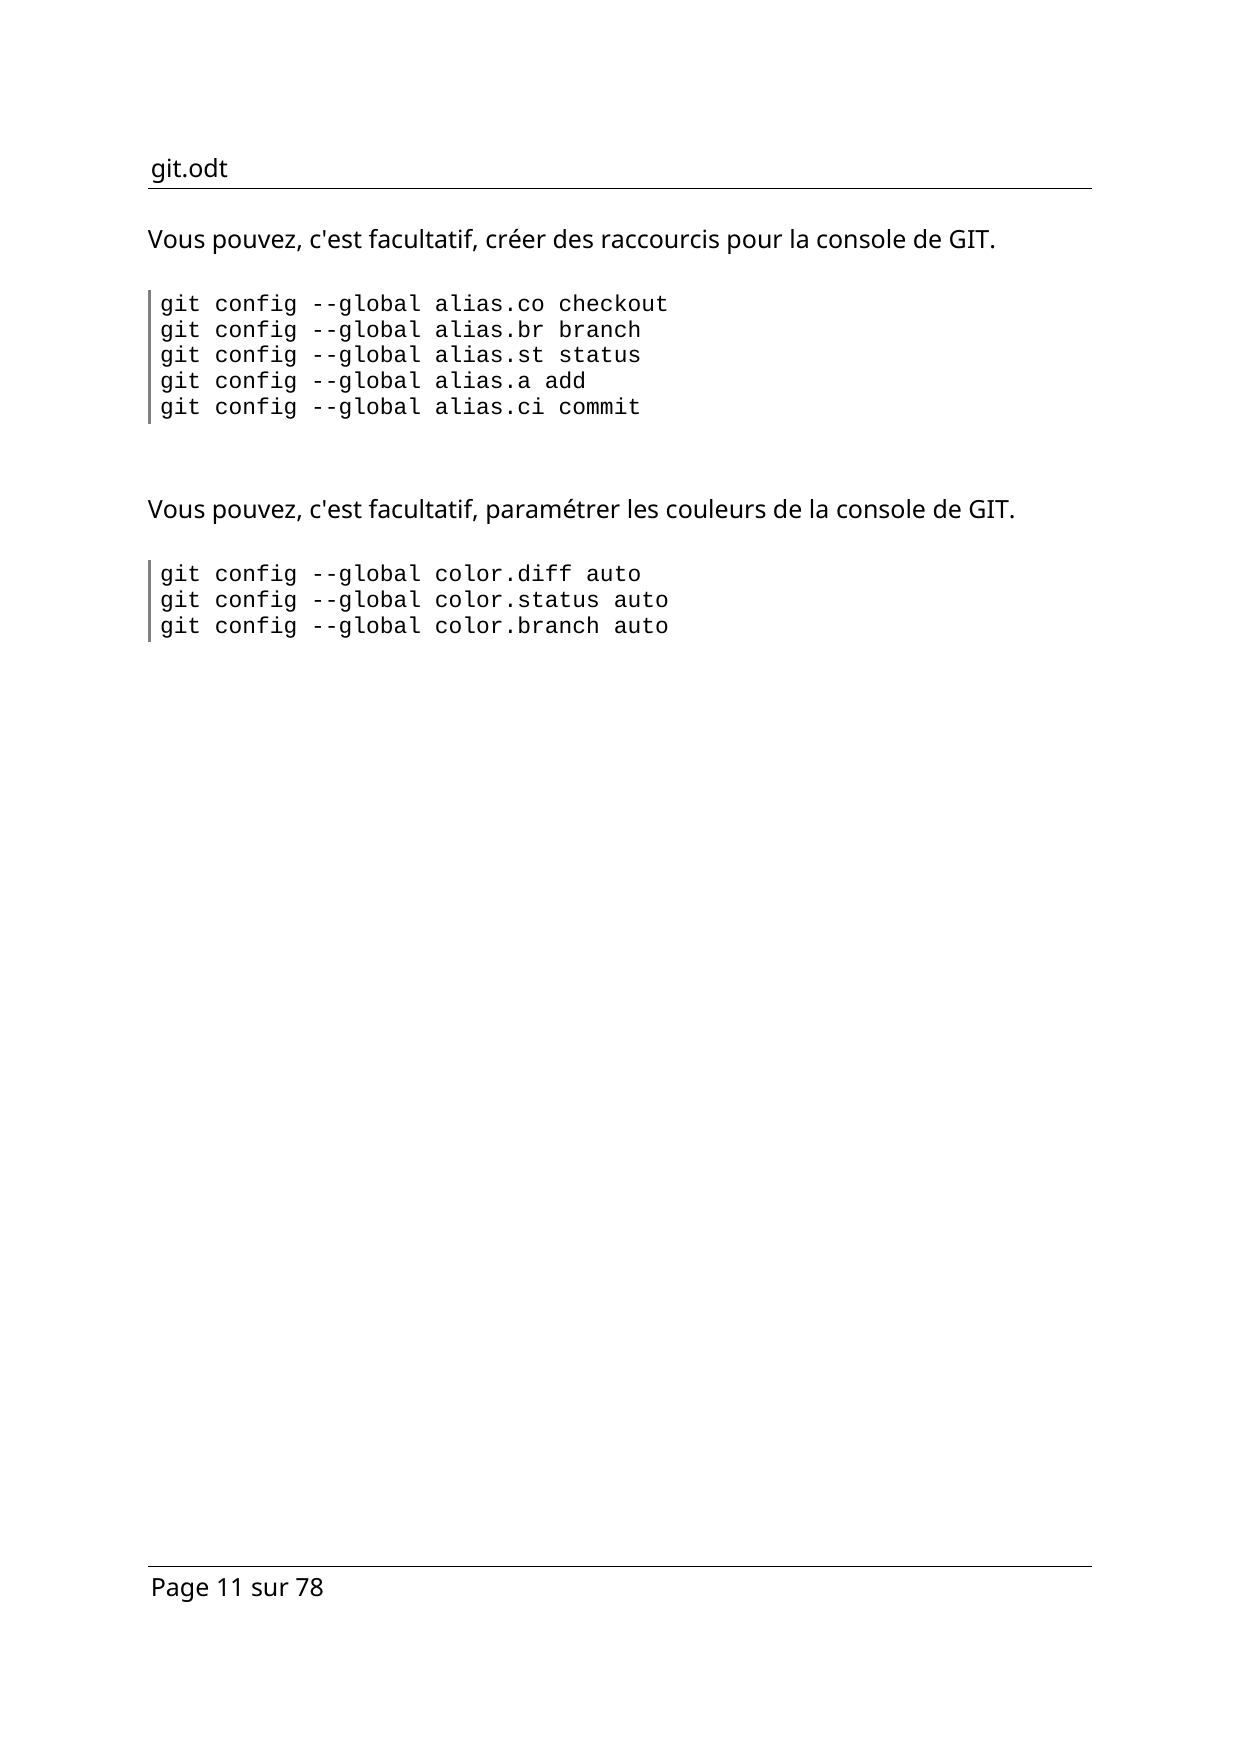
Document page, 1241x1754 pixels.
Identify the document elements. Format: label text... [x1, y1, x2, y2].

text Vous pouvez, c'est facultatif, créer des raccourcis pour la console de GIT. [148, 222, 1092, 256]
text git config --global color.diff auto [151, 560, 1092, 588]
text git config --global alias.br branch [151, 318, 1092, 344]
text Vous pouvez, c'est facultatif, paramétrer les couleurs de la console de GIT. [148, 492, 1092, 526]
text git config --global color.status auto [151, 588, 1092, 614]
text git config --global color.branch auto [151, 614, 1092, 642]
text git config --global alias.st status [151, 344, 1092, 370]
text git config --global alias.co checkout [151, 290, 1092, 318]
text git config --global alias.ci commit [151, 396, 1092, 424]
text git config --global alias.a add [151, 370, 1092, 396]
